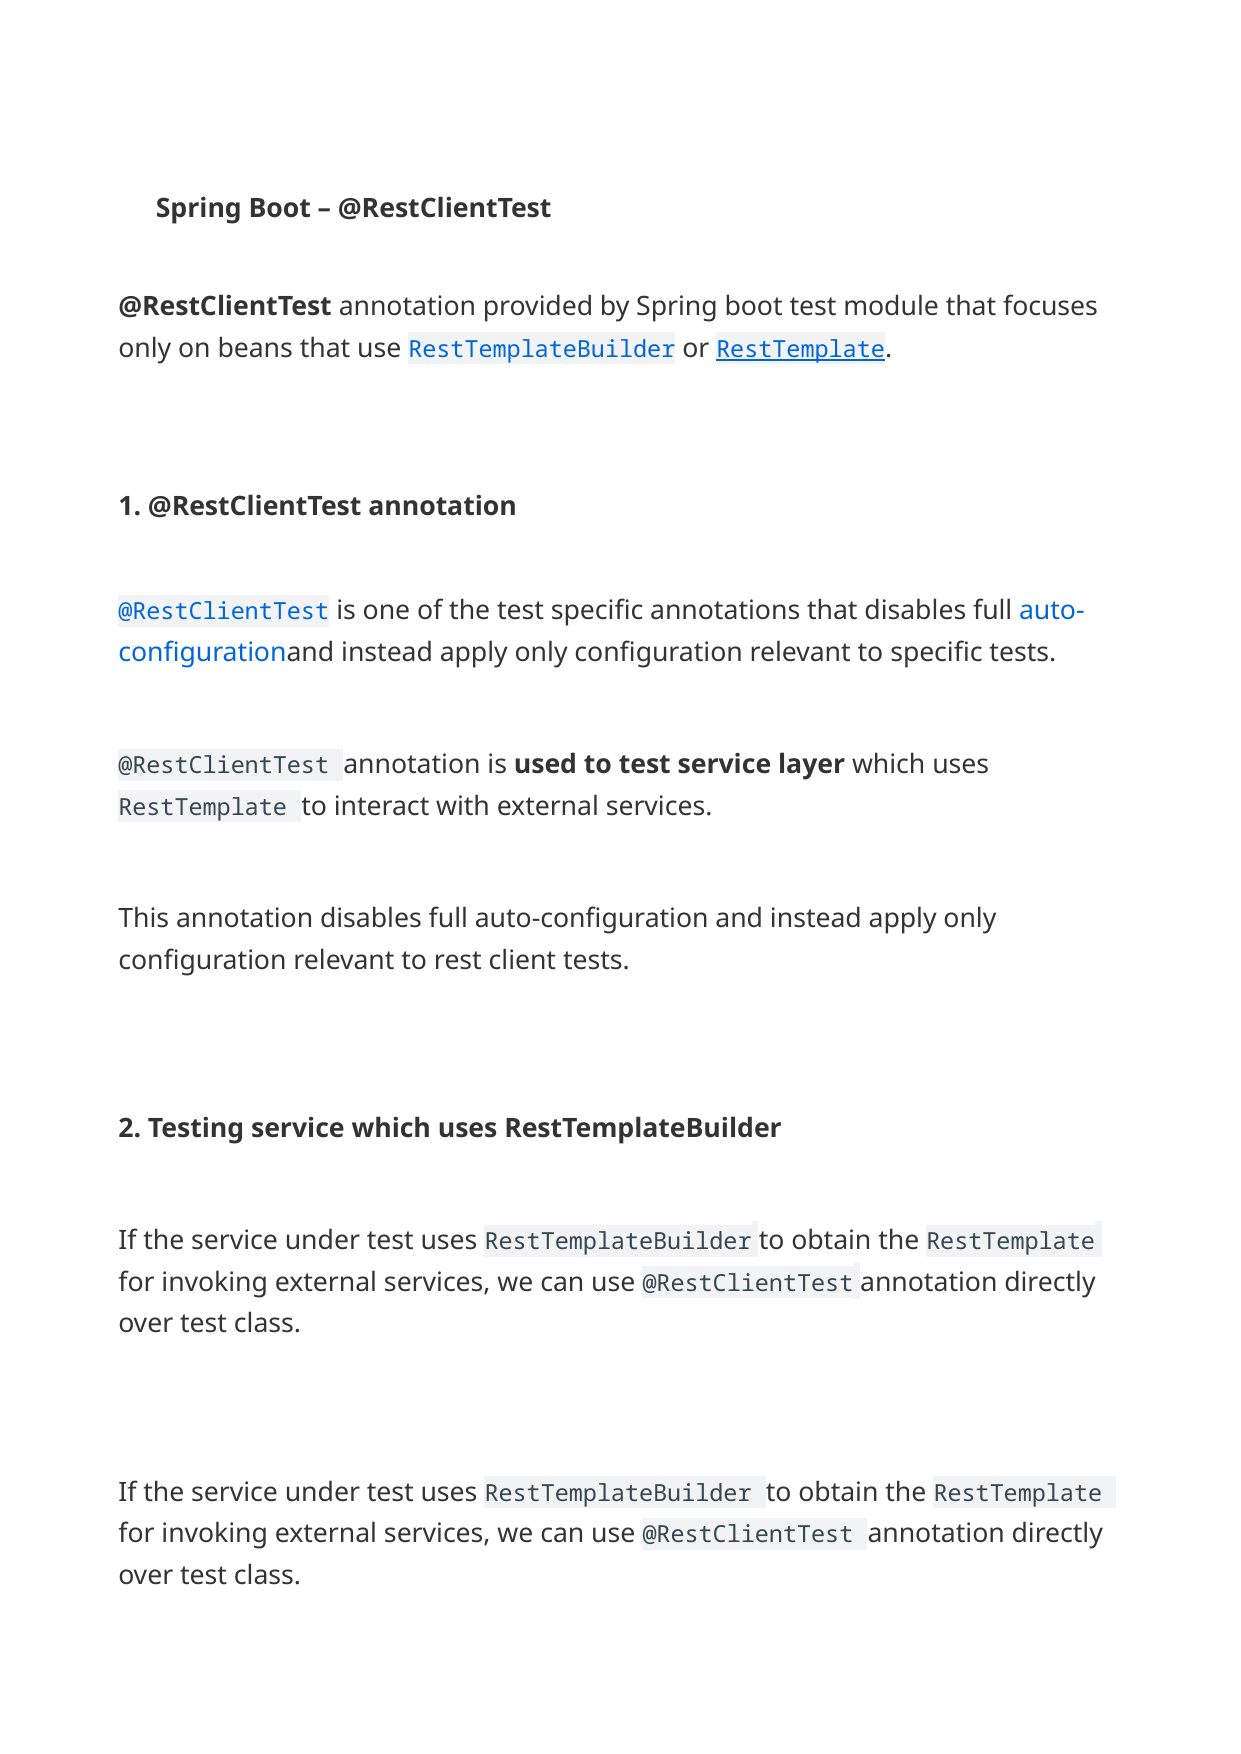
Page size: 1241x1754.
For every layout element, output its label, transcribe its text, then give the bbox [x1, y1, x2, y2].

subtitle 1. @RestClientTest annotation [118, 487, 1122, 523]
text @RestClientTest is one of the test specific annotations that disables full auto-configurationand instead apply only configuration relevant to specific tests. [118, 591, 1122, 669]
text If the service under test uses RestTemplateBuilder to obtain the RestTemplate for invoking external services, we can use @RestClientTest annotation directly over test class. [118, 1221, 1122, 1341]
text If the service under test uses RestTemplateBuilder to obtain the RestTemplate for invoking external services, we can use @RestClientTest annotation directly over test class. [118, 1473, 1122, 1592]
text @RestClientTest annotation provided by Spring boot test module that focuses only on beans that use RestTemplateBuilder or RestTemplate. [118, 287, 1122, 365]
text @RestClientTest annotation is used to test service layer which uses RestTemplate to interact with external services. [118, 745, 1122, 823]
text 2. Testing service which uses RestTemplateBuilder [118, 1109, 1122, 1145]
text This annotation disables full auto-configuration and instead apply only configuration relevant to rest client tests. [118, 899, 1122, 977]
subtitle Spring Boot – @RestClientTest [156, 189, 1122, 225]
